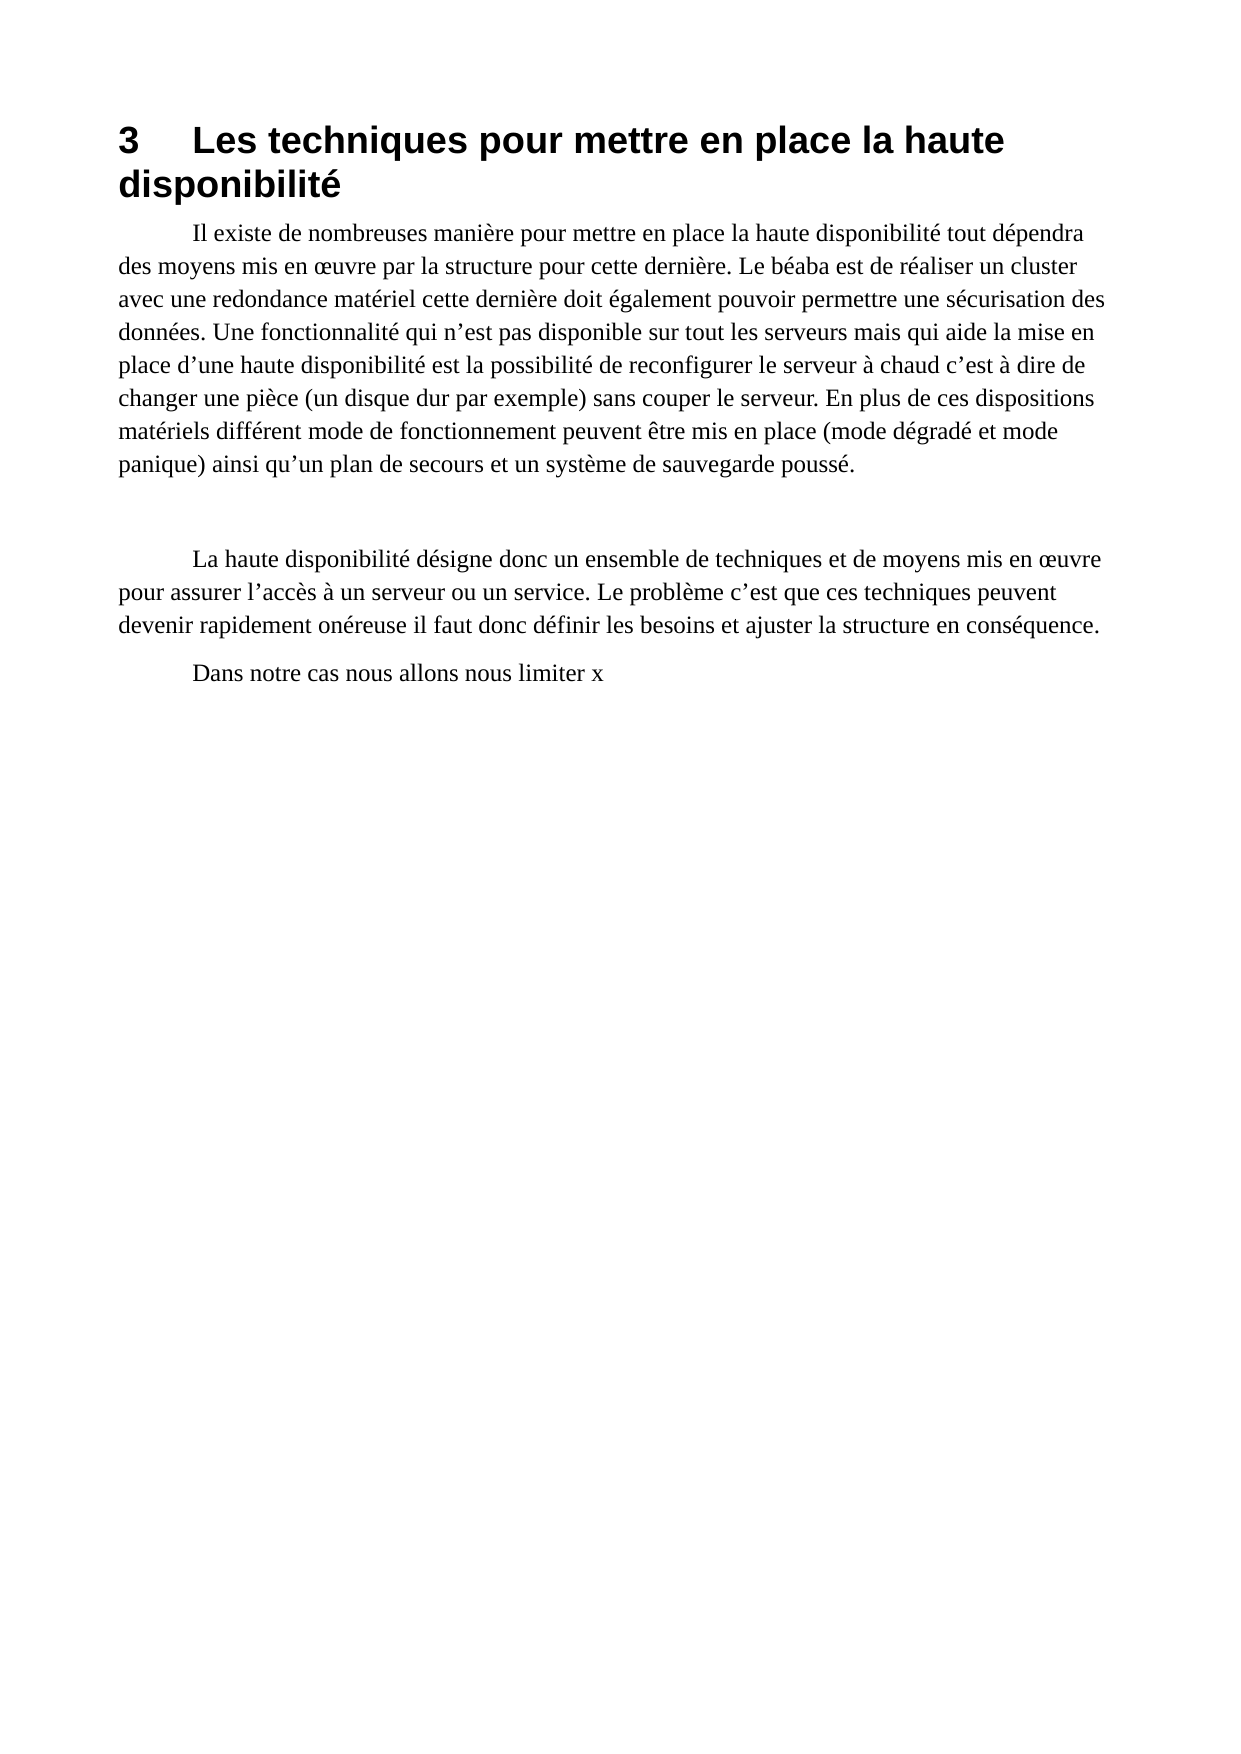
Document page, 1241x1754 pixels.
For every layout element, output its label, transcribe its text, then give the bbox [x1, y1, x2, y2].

subtitle Les techniques pour mettre en place la haute disponibilité [118, 118, 1122, 205]
text La haute disponibilité désigne donc un ensemble de techniques et de moyens mis en œuvre pour assurer l’accès à un serveur ou un service. Le problème c’est que ces techniques peuvent devenir rapidement onéreuse il faut donc définir les besoins et ajuster la structure en conséquence. [118, 544, 1122, 639]
text Dans notre cas nous allons nous limiter x [118, 658, 1122, 687]
text Il existe de nombreuses manière pour mettre en place la haute disponibilité tout dépendra des moyens mis en œuvre par la structure pour cette dernière. Le béaba est de réaliser un cluster avec une redondance matériel cette dernière doit également pouvoir permettre une sécurisation des données. Une fonctionnalité qui n’est pas disponible sur tout les serveurs mais qui aide la mise en place d’une haute disponibilité est la possibilité de reconfigurer le serveur à chaud c’est à dire de changer une pièce (un disque dur par exemple) sans couper le serveur. En plus de ces dispositions matériels différent mode de fonctionnement peuvent être mis en place (mode dégradé et mode panique) ainsi qu’un plan de secours et un système de sauvegarde poussé. [118, 218, 1122, 478]
